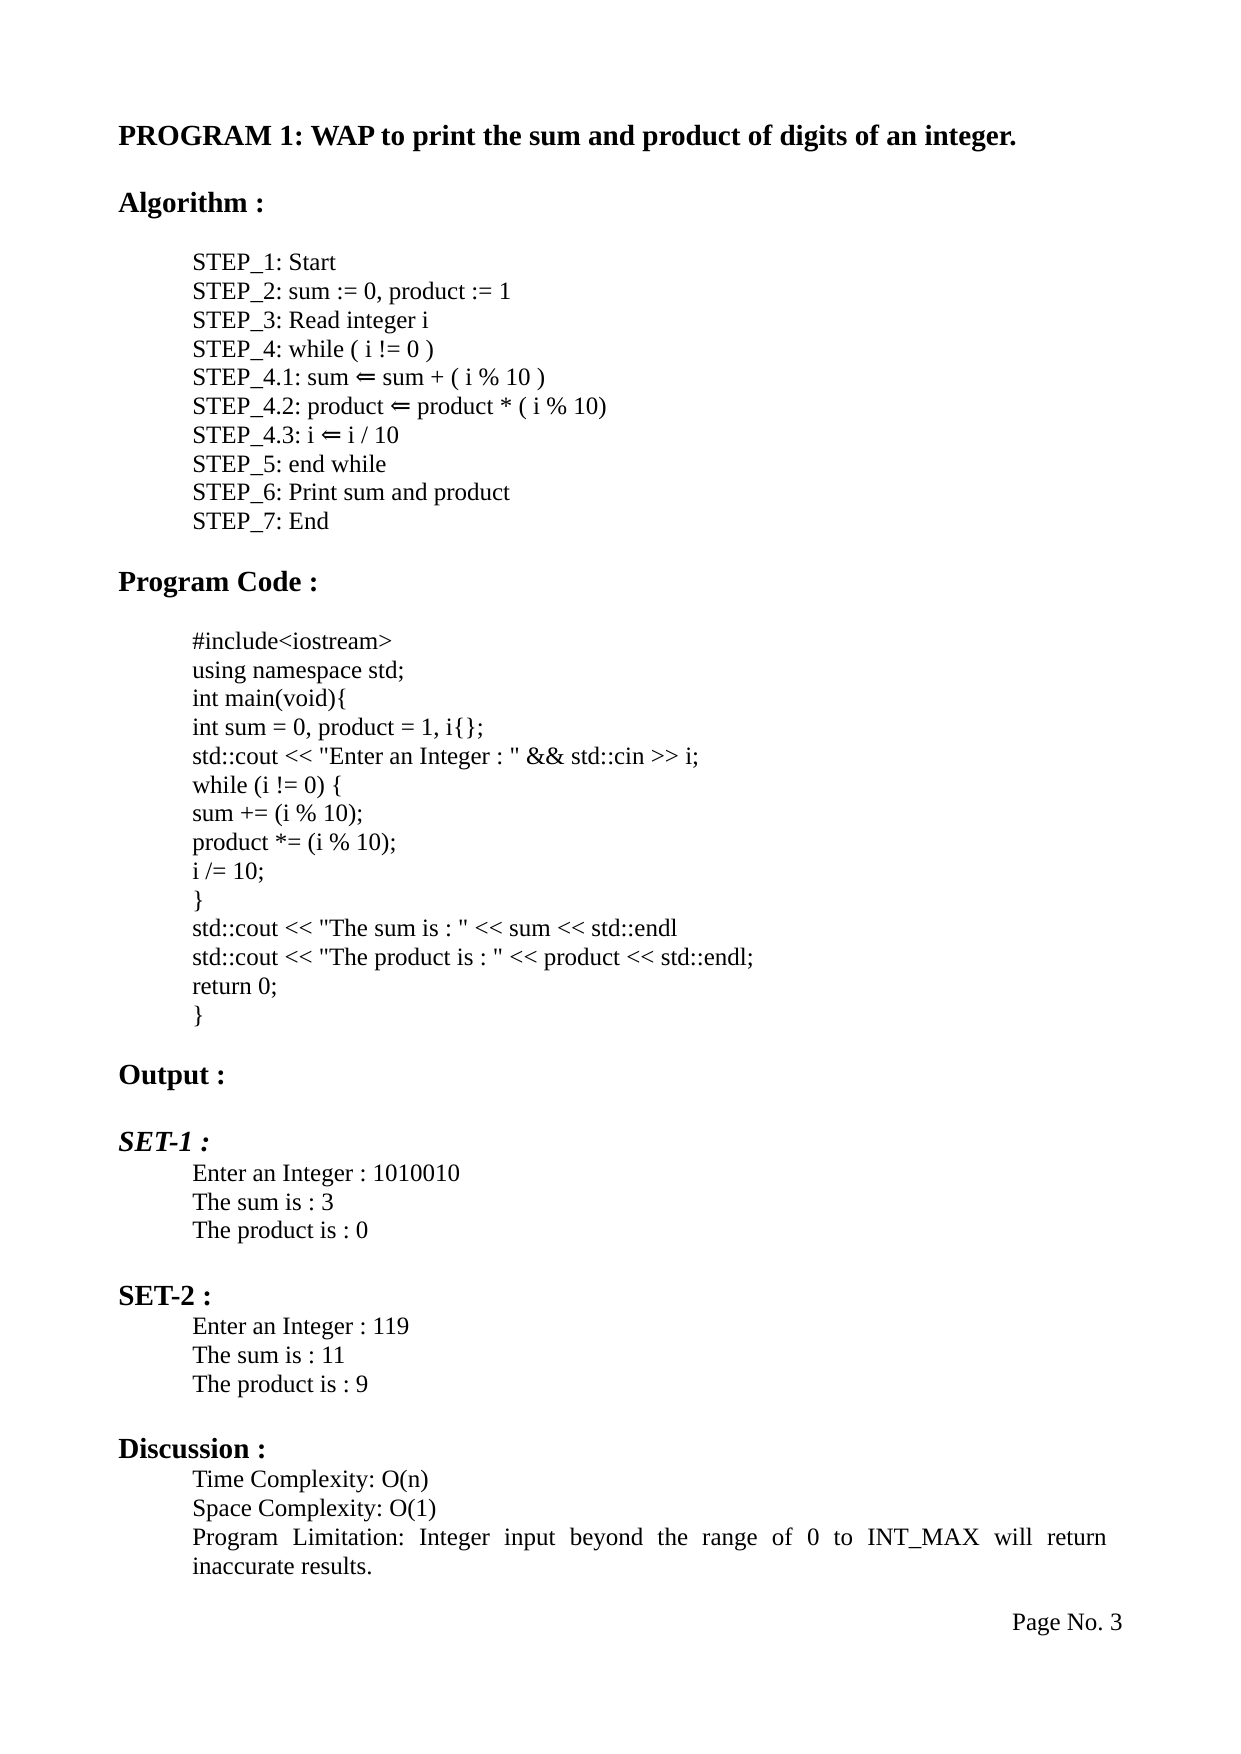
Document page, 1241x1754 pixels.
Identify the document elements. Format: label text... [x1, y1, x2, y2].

text STEP_6: Print sum and product [118, 477, 1122, 506]
text i /= 10; [118, 856, 1122, 885]
text STEP_1: Start [118, 247, 1122, 276]
text product *= (i % 10); [118, 827, 1122, 856]
text sum += (i % 10); [118, 798, 1122, 827]
text STEP_2: sum := 0, product := 1 [118, 276, 1122, 305]
text Algorithm : [118, 185, 1122, 219]
text Discussion : [118, 1431, 1122, 1464]
text int main(void){ [118, 683, 1122, 712]
text SET-1 : [118, 1124, 1122, 1158]
text STEP_4.3: i ⇐ i / 10 [118, 420, 1122, 449]
text The sum is : 3 [118, 1187, 1122, 1215]
text Space Complexity: O(1) [118, 1493, 1122, 1522]
text #include<iostream> [118, 626, 1122, 655]
text while (i != 0) { [118, 770, 1122, 798]
text std::cout << "The sum is : " << sum << std::endl [118, 913, 1122, 942]
text Output : [118, 1057, 1122, 1091]
text The product is : 0 [118, 1215, 1122, 1244]
text STEP_5: end while [118, 449, 1122, 477]
text STEP_4.1: sum ⇐ sum + ( i % 10 ) [118, 362, 1122, 391]
text PROGRAM 1: WAP to print the sum and product of digits of an integer. [118, 118, 1122, 152]
text STEP_4.2: product ⇐ product * ( i % 10) [118, 391, 1122, 420]
text } [118, 885, 1122, 913]
text return 0; [118, 971, 1122, 1000]
text Enter an Integer : 1010010 [118, 1158, 1122, 1187]
text STEP_3: Read integer i [118, 305, 1122, 334]
text std::cout << "The product is : " << product << std::endl; [118, 942, 1122, 971]
text int sum = 0, product = 1, i{}; [118, 712, 1122, 741]
text Time Complexity: O(n) [118, 1464, 1122, 1493]
text std::cout << "Enter an Integer : " && std::cin >> i; [118, 741, 1122, 770]
text Program Limitation: Integer input beyond the range of 0 to INT_MAX will return inaccurate results. [118, 1522, 1122, 1579]
text Program Code : [118, 564, 1122, 597]
text STEP_7: End [118, 506, 1122, 535]
text Enter an Integer : 119 [118, 1311, 1122, 1340]
text The sum is : 11 [118, 1340, 1122, 1369]
text STEP_4: while ( i != 0 ) [118, 334, 1122, 362]
text } [118, 1000, 1122, 1028]
text SET-2 : [118, 1278, 1122, 1311]
text using namespace std; [118, 655, 1122, 683]
text The product is : 9 [118, 1369, 1122, 1397]
